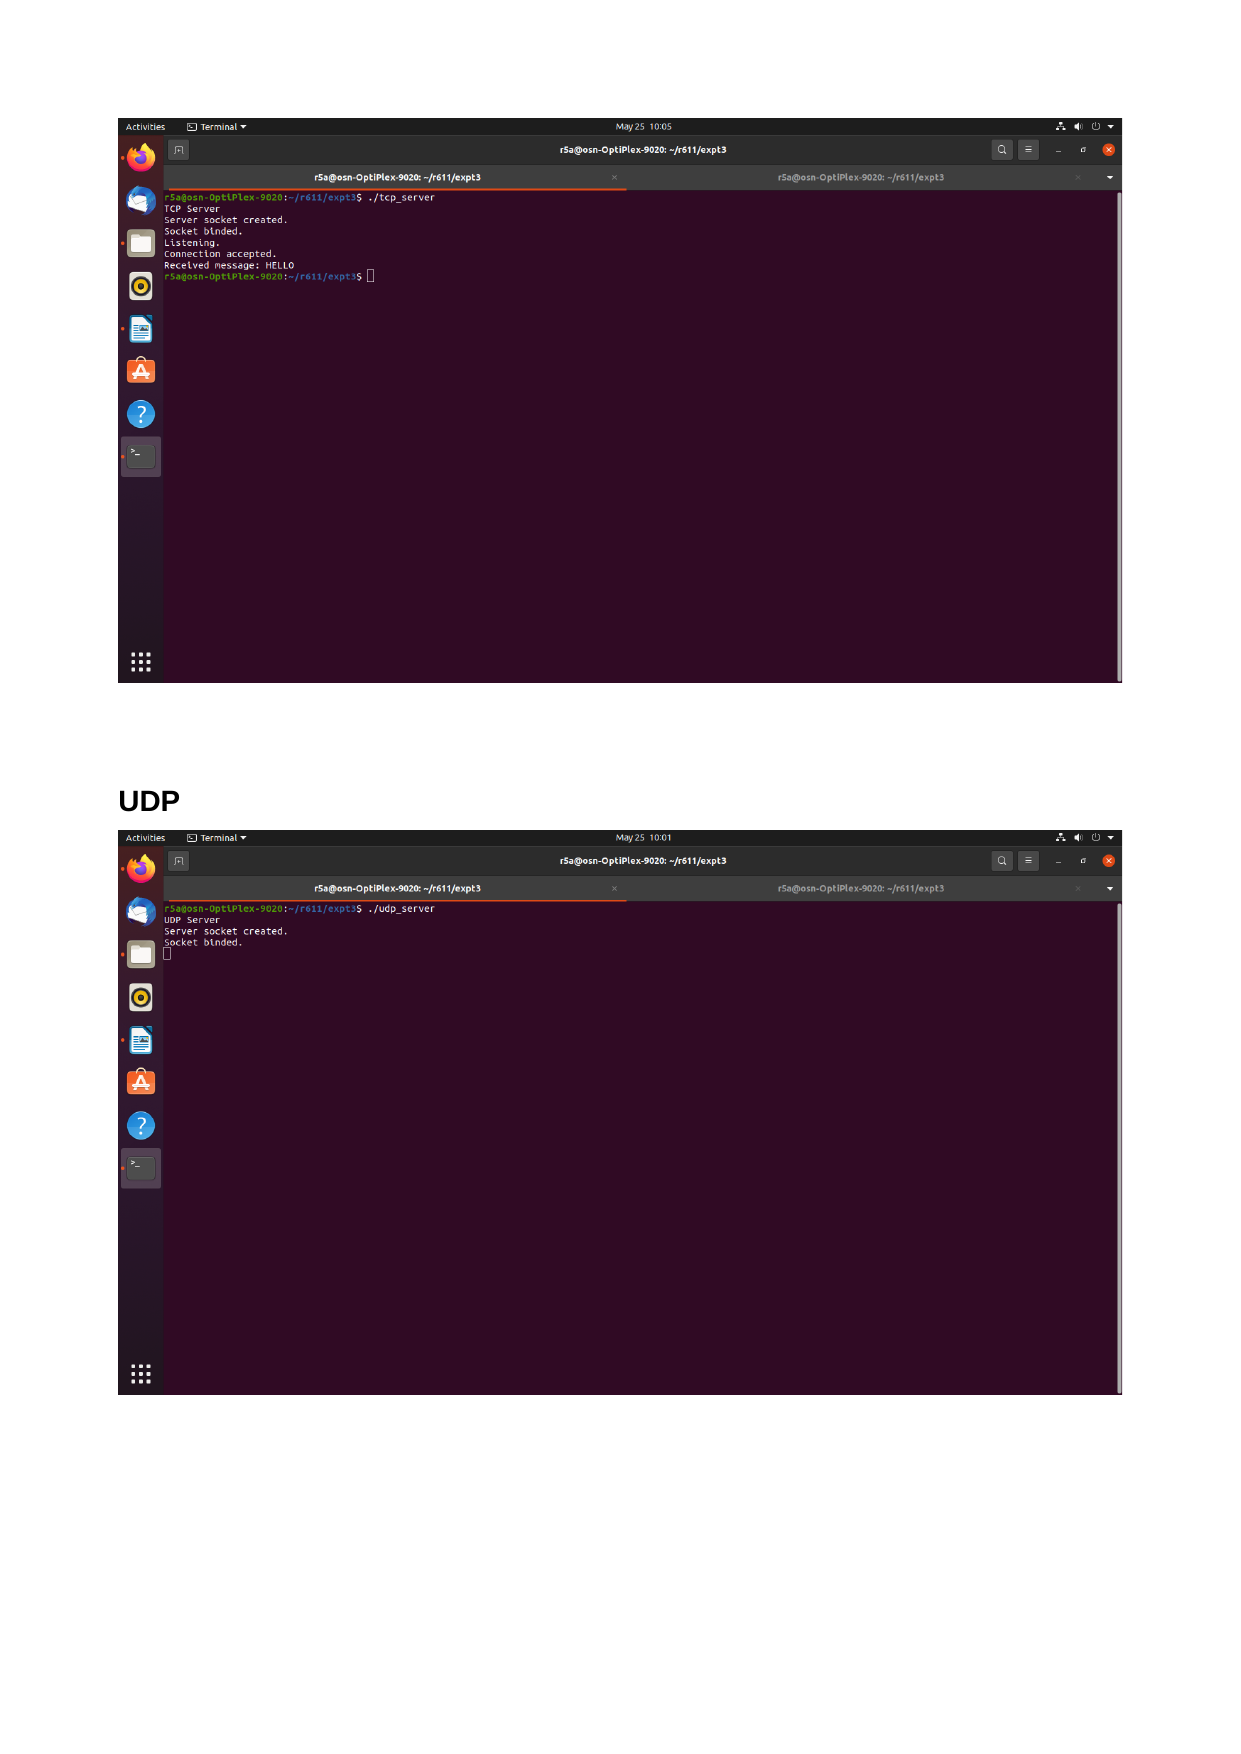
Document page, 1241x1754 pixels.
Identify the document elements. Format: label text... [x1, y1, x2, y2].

picture [118, 830, 1123, 1395]
picture [118, 118, 1123, 683]
subtitle UDP [118, 784, 1122, 817]
